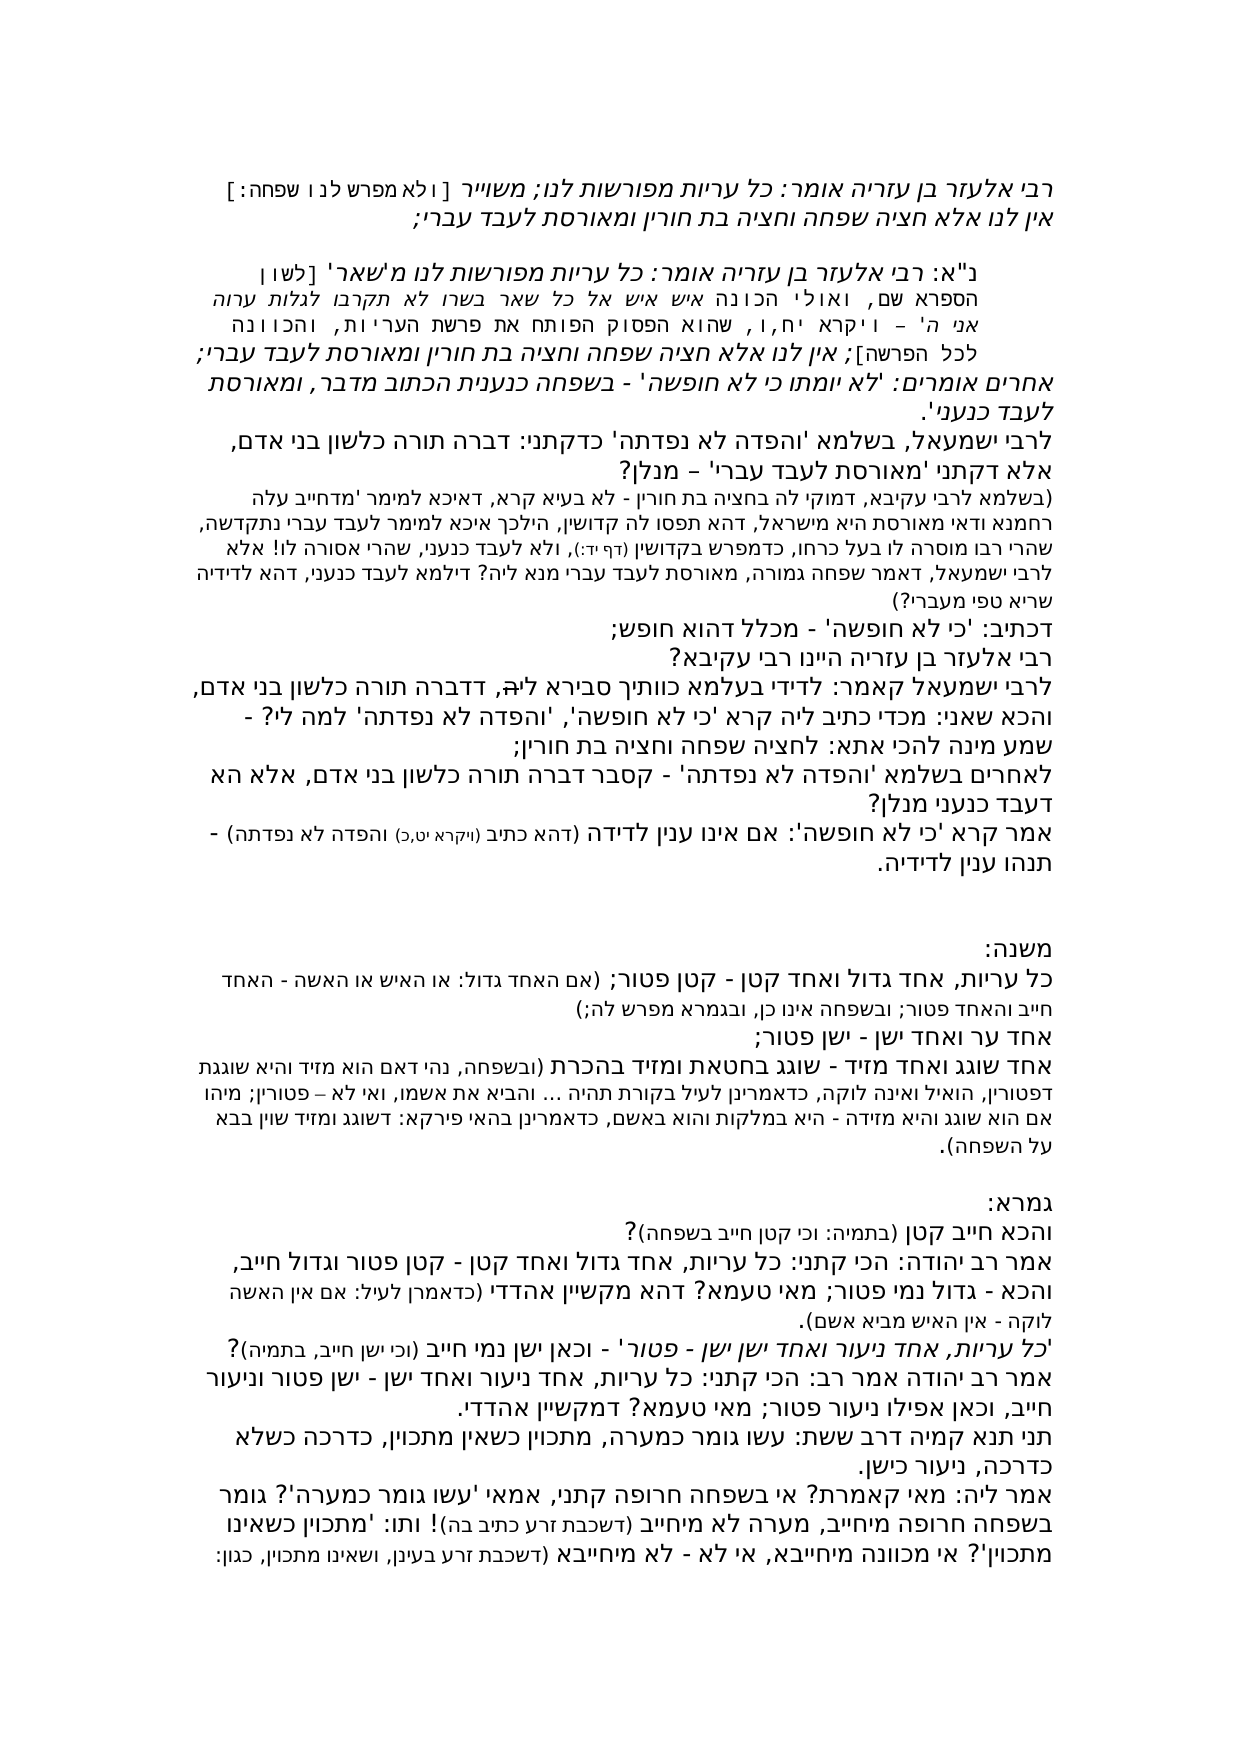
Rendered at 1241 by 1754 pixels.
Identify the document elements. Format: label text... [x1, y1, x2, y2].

text גמרא: [187, 1188, 1053, 1217]
text משנה: [187, 934, 1053, 964]
text אמר רב יהודה אמר רב: הכי קתני: כל עריות, אחד ניעור ואחד ישן - ישן פטור וניעור חייב, וכאן אפילו ניעור פטור; מאי טעמא? דמקשיין אהדדי. [187, 1363, 1053, 1422]
text לאחרים בשלמא 'והפדה לא נפדתה' - קסבר דברה תורה כלשון בני אדם, אלא הא דעבד כנעני מנלן? [187, 760, 1053, 819]
text אחד ער ואחד ישן - ישן פטור; [187, 1022, 1053, 1051]
text אחד שוגג ואחד מזיד - שוגג בחטאת ומזיד בהכרת (ובשפחה, נהי דאם הוא מזיד והיא שוגגת דפטורין, הואיל ואינה לוקה, כדאמרינן לעיל בקורת תהיה ... והביא את אשמו, ואי לא – פטורין; מיהו אם הוא שוגג והיא מזידה - היא במלקות והוא באשם, כדאמרינן בהאי פירקא: דשוגג ומזיד שוין בבא על השפחה). [187, 1051, 1053, 1159]
text אמר קרא 'כי לא חופשה': אם אינו ענין לדידה (דהא כתיב (ויקרא יט,כ) והפדה לא נפדתה) - תנהו ענין לדידיה. [187, 819, 1053, 877]
text 'כל עריות, אחד ניעור ואחד ישן ישן - פטור' - וכאן ישן נמי חייב (וכי ישן חייב, בתמיה)? [187, 1334, 1053, 1363]
text (בשלמא לרבי עקיבא, דמוקי לה בחציה בת חורין - לא בעיא קרא, דאיכא למימר 'מדחייב עלה רחמנא ודאי מאורסת היא מישראל, דהא תפסו לה קדושין, הילכך איכא למימר לעבד עברי נתקדשה, שהרי רבו מוסרה לו בעל כרחו, כדמפרש בקדושין (דף יד:), ולא לעבד כנעני, שהרי אסורה לו! אלא לרבי ישמעאל, דאמר שפחה גמורה, מאורסת לעבד עברי מנא ליה? דילמא לעבד כנעני, דהא לדידיה שריא טפי מעברי?) [187, 485, 1053, 614]
text אמר רב יהודה: הכי קתני: כל עריות, אחד גדול ואחד קטן - קטן פטור וגדול חייב, והכא - גדול נמי פטור; מאי טעמא? דהא מקשיין אהדדי (כדאמרן לעיל: אם אין האשה לוקה - אין האיש מביא אשם). [187, 1247, 1053, 1334]
text רבי אלעזר בן עזריה אומר: כל עריות מפורשות לנו; משוייר [ולא מפרש לנו שפחה:] אין לנו אלא חציה שפחה וחציה בת חורין ומאורסת לעבד עברי; [187, 174, 1053, 233]
text אמר ליה: מאי קאמרת? אי בשפחה חרופה קתני, אמאי 'עשו גומר כמערה'? גומר בשפחה חרופה מיחייב, מערה לא מיחייב (דשכבת זרע כתיב בה)! ותו: 'מתכוין כשאינו מתכוין'? אי מכוונה מיחייבא, אי לא - לא מיחייבא (דשכבת זרע בעינן, ושאינו מתכוין, כגון: [187, 1480, 1053, 1568]
text נ"א: רבי אלעזר בן עזריה אומר: כל עריות מפורשות לנו מ'שאר' [לשון הספרא שם, ואולי הכונה איש איש אל כל שאר בשרו לא תקרבו לגלות ערוה אני ה' – ויקרא יח,ו, שהוא הפסוק הפותח את פרשת העריות, והכוונה לכל הפרשה]; אין לנו אלא חציה שפחה וחציה בת חורין ומאורסת לעבד עברי; [187, 258, 978, 368]
text דכתיב: 'כי לא חופשה' - מכלל דהוא חופש; [187, 614, 1053, 643]
text אחרים אומרים: 'לא יומתו כי לא חופשה' - בשפחה כנענית הכתוב מדבר, ומאורסת לעבד כנעני'. [187, 368, 1053, 427]
text לרבי ישמעאל קאמר: לדידי בעלמא כוותיך סבירא ליה, דדברה תורה כלשון בני אדם, והכא שאני: מכדי כתיב ליה קרא 'כי לא חופשה', 'והפדה לא נפדתה' למה לי? - שמע מינה להכי אתא: לחציה שפחה וחציה בת חורין; [187, 672, 1053, 760]
text לרבי ישמעאל, בשלמא 'והפדה לא נפדתה' כדקתני: דברה תורה כלשון בני אדם, אלא דקתני 'מאורסת לעבד עברי' – מנלן? [187, 427, 1053, 485]
text תני תנא קמיה דרב ששת: עשו גומר כמערה, מתכוין כשאין מתכוין, כדרכה כשלא כדרכה, ניעור כישן. [187, 1422, 1053, 1480]
text רבי אלעזר בן עזריה היינו רבי עקיבא? [187, 643, 1053, 672]
text כל עריות, אחד גדול ואחד קטן - קטן פטור; (אם האחד גדול: או האיש או האשה - האחד חייב והאחד פטור; ובשפחה אינו כן, ובגמרא מפרש לה;) [187, 964, 1053, 1022]
text והכא חייב קטן (בתמיה: וכי קטן חייב בשפחה)? [187, 1217, 1053, 1247]
